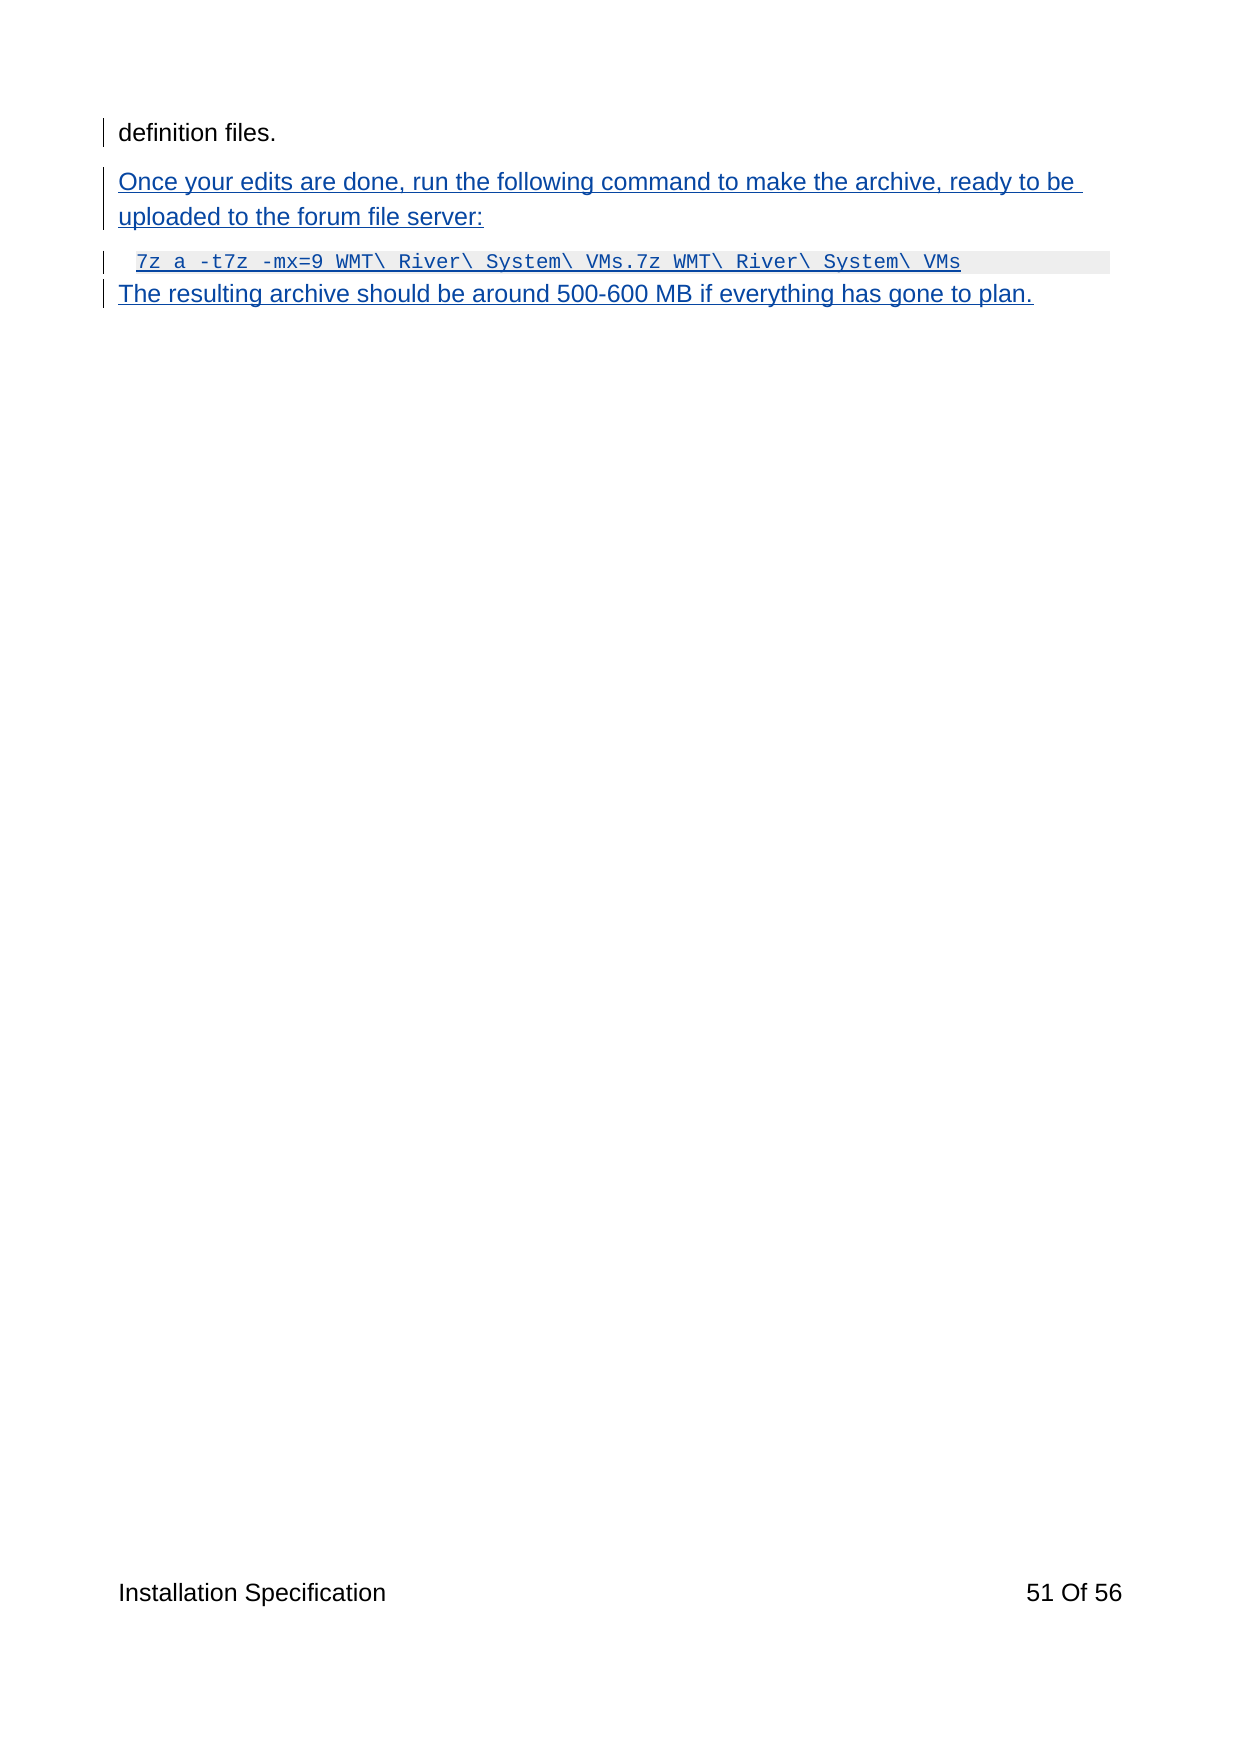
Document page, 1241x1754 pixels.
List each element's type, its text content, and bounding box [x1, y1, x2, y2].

text 7z a -t7z -mx=9 WMT\ River\ System\ VMs.7z WMT\ River\ System\ VMs [136, 251, 1110, 274]
text Once your edits are done, run the following command to make the archive, ready to be uploaded to the forum file server: [118, 167, 1122, 230]
text definition files. [118, 118, 1122, 147]
text The resulting archive should be around 500-600 MB if everything has gone to plan. [118, 279, 1122, 308]
